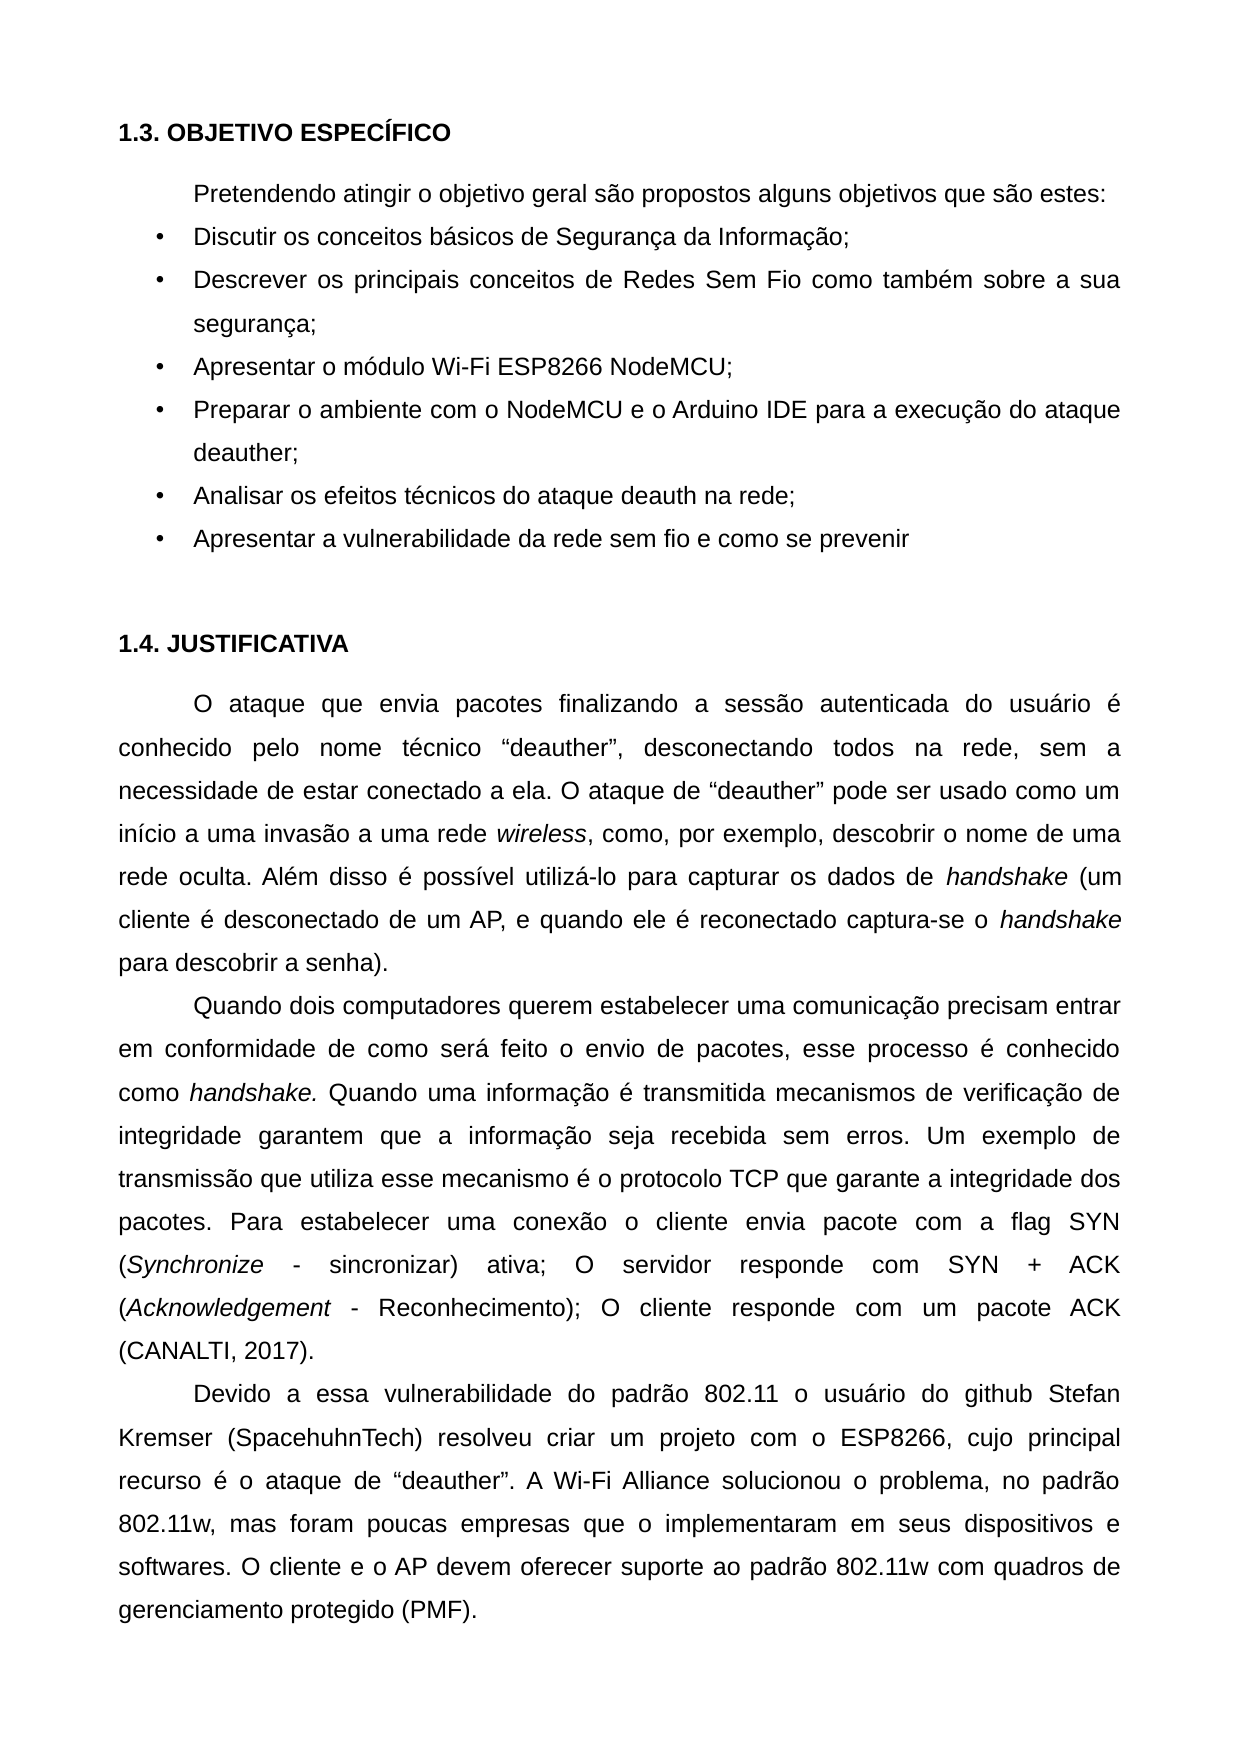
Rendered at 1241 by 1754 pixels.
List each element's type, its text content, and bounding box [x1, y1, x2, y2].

subtitle 1.3. OBJETIVO ESPECÍFICO [118, 118, 1122, 147]
subtitle 1.4. JUSTIFICATIVA [118, 628, 1122, 657]
list Analisar os efeitos técnicos do ataque deauth na rede; [156, 481, 1122, 510]
text Quando dois computadores querem estabelecer uma comunicação precisam entrar em conformidade de como será feito o envio de pacotes, esse processo é conhecido como handshake. Quando uma informação é transmitida mecanismos de verificação de integridade garantem que a informação seja recebida sem erros. Um exemplo de transmissão que utiliza esse mecanismo é o protocolo TCP que garante a integridade dos pacotes. Para estabelecer uma conexão o cliente envia pacote com a flag SYN (Synchronize - sincronizar) ativa; O servidor responde com SYN + ACK (Acknowledgement - Reconhecimento); O cliente responde com um pacote ACK (CANALTI, 2017). [118, 991, 1122, 1365]
list Discutir os conceitos básicos de Segurança da Informação; [156, 222, 1122, 251]
list Descrever os principais conceitos de Redes Sem Fio como também sobre a sua segurança; [156, 265, 1122, 337]
text Pretendendo atingir o objetivo geral são propostos alguns objetivos que são estes: [118, 179, 1122, 208]
list Apresentar a vulnerabilidade da rede sem fio e como se prevenir [156, 524, 1122, 553]
text Devido a essa vulnerabilidade do padrão 802.11 o usuário do github Stefan Kremser (SpacehuhnTech) resolveu criar um projeto com o ESP8266, cujo principal recurso é o ataque de “deauther”. A Wi-Fi Alliance solucionou o problema, no padrão 802.11w, mas foram poucas empresas que o implementaram em seus dispositivos e softwares. O cliente e o AP devem oferecer suporte ao padrão 802.11w com quadros de gerenciamento protegido (PMF). [118, 1379, 1122, 1624]
list Preparar o ambiente com o NodeMCU e o Arduino IDE para a execução do ataque deauther; [156, 395, 1122, 467]
text O ataque que envia pacotes finalizando a sessão autenticada do usuário é conhecido pelo nome técnico “deauther”, desconectando todos na rede, sem a necessidade de estar conectado a ela. O ataque de “deauther” pode ser usado como um início a uma invasão a uma rede wireless, como, por exemplo, descobrir o nome de uma rede oculta. Além disso é possível utilizá-lo para capturar os dados de handshake (um cliente é desconectado de um AP, e quando ele é reconectado captura-se o handshake para descobrir a senha). [118, 689, 1122, 977]
list Apresentar o módulo Wi-Fi ESP8266 NodeMCU; [156, 352, 1122, 381]
